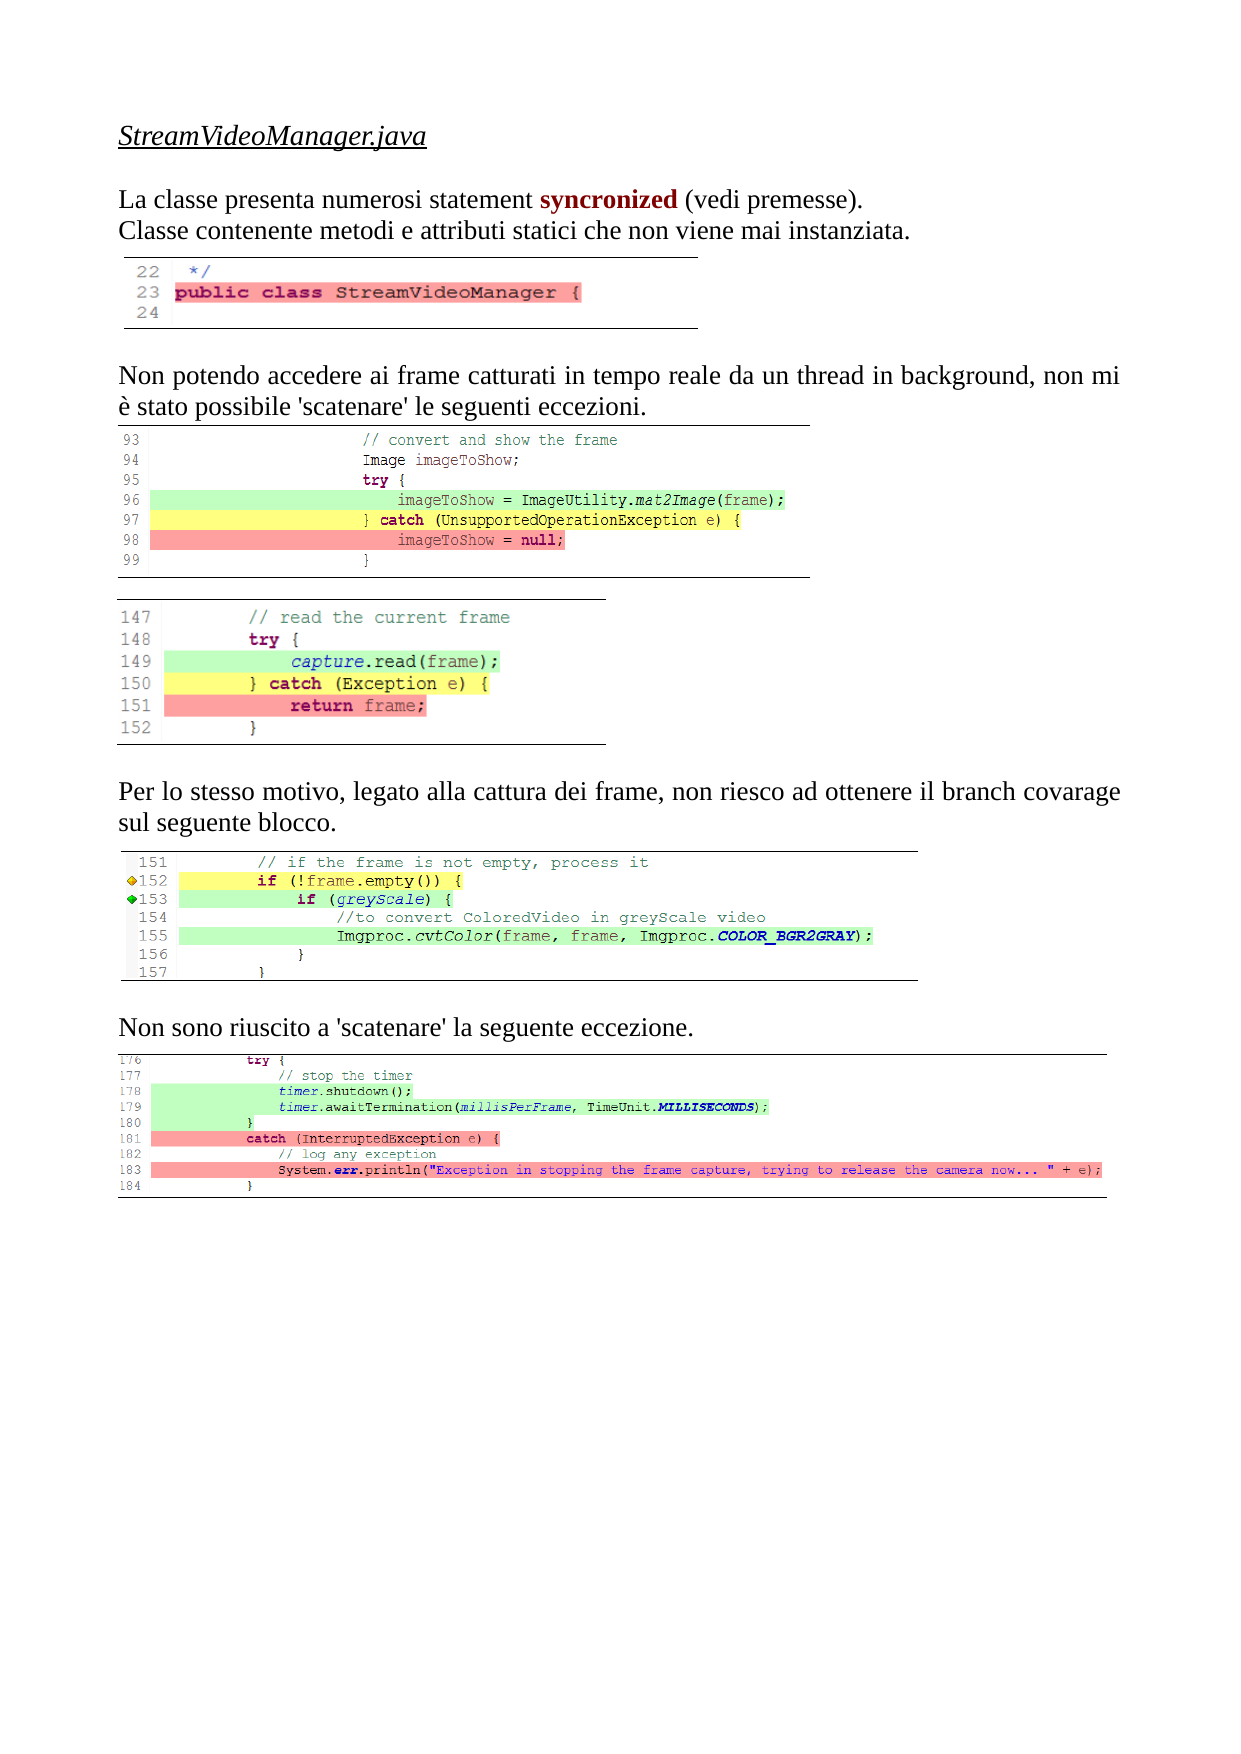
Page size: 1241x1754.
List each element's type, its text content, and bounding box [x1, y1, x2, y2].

text [118, 1055, 1107, 1197]
text [118, 426, 810, 577]
text Classe contenente metodi e attributi statici che non viene mai instanziata. [118, 214, 1122, 245]
text Non sono riuscito a 'scatenare' la seguente eccezione. [118, 1011, 1122, 1042]
picture [121, 428, 807, 574]
text Per lo stesso motivo, legato alla cattura dei frame, non riesco ad ottenere il branch covarage sul seguente blocco. [118, 775, 1122, 837]
text La classe presenta numerosi statement syncronized (vedi premesse). [118, 183, 1122, 214]
picture [123, 853, 916, 978]
picture [119, 602, 603, 741]
picture [127, 260, 695, 325]
text Non potendo accedere ai frame catturati in tempo reale da un thread in background, non mi è stato possibile 'scatenare' le seguenti eccezioni. [118, 359, 1122, 421]
text StreamVideoManager.java [118, 118, 1122, 152]
picture [121, 1056, 1105, 1194]
